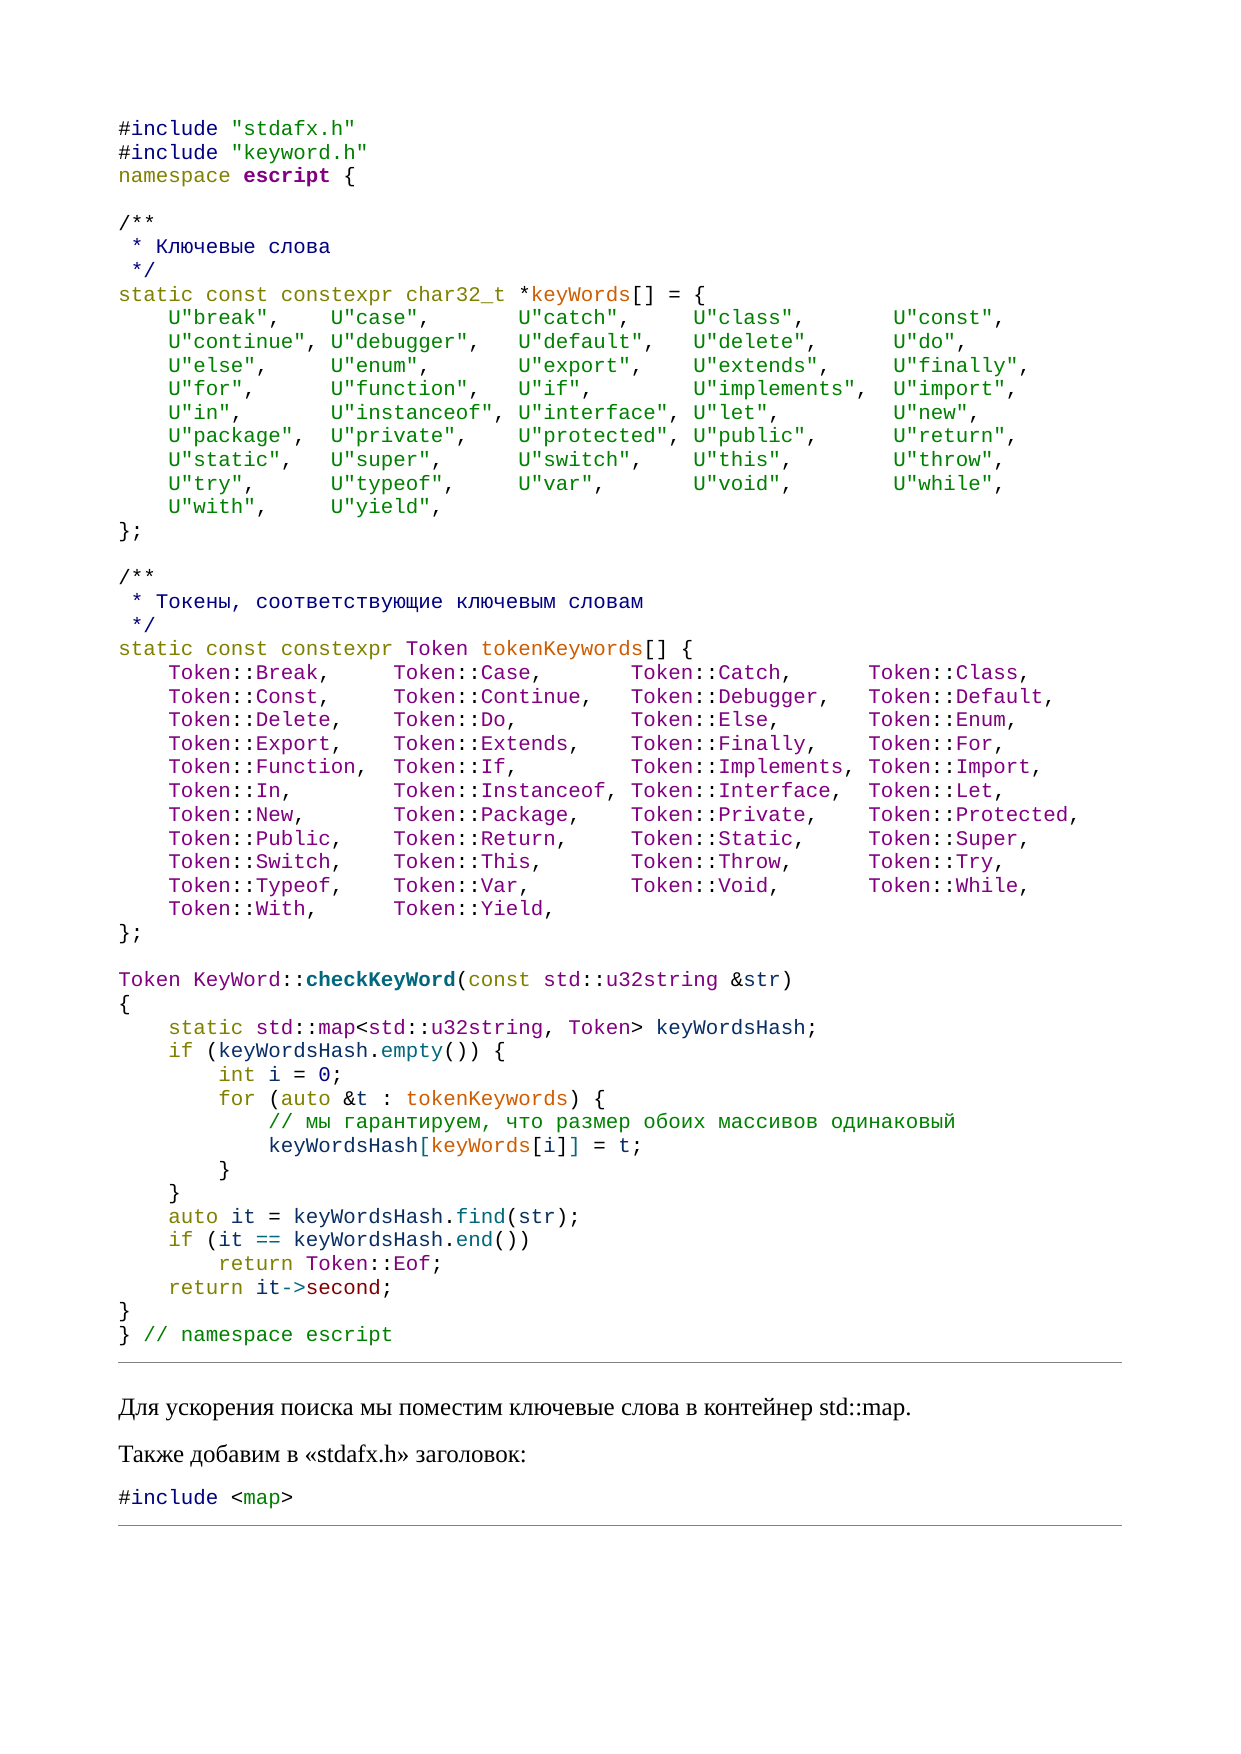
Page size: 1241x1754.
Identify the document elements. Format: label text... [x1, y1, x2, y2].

text static const constexpr char32_t *keyWords[] = { [118, 284, 1122, 307]
text Token::Export, Token::Extends, Token::Finally, Token::For, [118, 733, 1122, 757]
text Token::Typeof, Token::Var, Token::Void, Token::While, [118, 875, 1122, 898]
text return it->second; [118, 1277, 1122, 1300]
text if (it == keyWordsHash.end()) [118, 1229, 1122, 1253]
text U"in", U"instanceof", U"interface", U"let", U"new", [118, 402, 1122, 426]
text }; [118, 922, 1122, 946]
text Token::In, Token::Instanceof, Token::Interface, Token::Let, [118, 780, 1122, 804]
text U"break", U"case", U"catch", U"class", U"const", [118, 307, 1122, 331]
text Token::Switch, Token::This, Token::Throw, Token::Try, [118, 851, 1122, 875]
text * Токены, соответствующие ключевым словам [118, 591, 1122, 615]
text if (keyWordsHash.empty()) { [118, 1040, 1122, 1064]
text U"package", U"private", U"protected", U"public", U"return", [118, 426, 1122, 449]
text Token::Delete, Token::Do, Token::Else, Token::Enum, [118, 709, 1122, 733]
text } // namespace escript [118, 1324, 1122, 1348]
text { [118, 993, 1122, 1017]
text U"static", U"super", U"switch", U"this", U"throw", [118, 449, 1122, 473]
text // мы гарантируем, что размер обоих массивов одинаковый [118, 1111, 1122, 1135]
text keyWordsHash[keyWords[i]] = t; [118, 1135, 1122, 1158]
text #include "keyword.h" [118, 142, 1122, 165]
text /** [118, 567, 1122, 591]
text Token KeyWord::checkKeyWord(const std::u32string &str) [118, 969, 1122, 993]
text Token::New, Token::Package, Token::Private, Token::Protected, [118, 804, 1122, 827]
text } [118, 1182, 1122, 1206]
text U"else", U"enum", U"export", U"extends", U"finally", [118, 354, 1122, 378]
text static std::map<std::u32string, Token> keyWordsHash; [118, 1017, 1122, 1040]
text U"with", U"yield", [118, 496, 1122, 520]
text static const constexpr Token tokenKeywords[] { [118, 638, 1122, 662]
text Token::Function, Token::If, Token::Implements, Token::Import, [118, 757, 1122, 780]
text U"continue", U"debugger", U"default", U"delete", U"do", [118, 331, 1122, 354]
text } [118, 1300, 1122, 1324]
text Для ускорения поиска мы поместим ключевые слова в контейнер std::map. [118, 1392, 1122, 1421]
text * Ключевые слова [118, 236, 1122, 260]
text */ [118, 260, 1122, 284]
text } [118, 1158, 1122, 1182]
text Token::Const, Token::Continue, Token::Debugger, Token::Default, [118, 686, 1122, 709]
text Token::With, Token::Yield, [118, 898, 1122, 922]
text int i = 0; [118, 1064, 1122, 1088]
text Token::Break, Token::Case, Token::Catch, Token::Class, [118, 662, 1122, 686]
text U"for", U"function", U"if", U"implements", U"import", [118, 378, 1122, 402]
text #include "stdafx.h" [118, 118, 1122, 142]
text namespace escript { [118, 165, 1122, 189]
text */ [118, 615, 1122, 638]
text /** [118, 213, 1122, 236]
text Token::Public, Token::Return, Token::Static, Token::Super, [118, 827, 1122, 851]
text return Token::Eof; [118, 1253, 1122, 1277]
text auto it = keyWordsHash.find(str); [118, 1206, 1122, 1229]
text for (auto &t : tokenKeywords) { [118, 1088, 1122, 1111]
text }; [118, 520, 1122, 544]
text Также добавим в «stdafx.h» заголовок: [118, 1439, 1122, 1468]
text #include <map> [118, 1487, 1122, 1511]
text U"try", U"typeof", U"var", U"void", U"while", [118, 473, 1122, 496]
